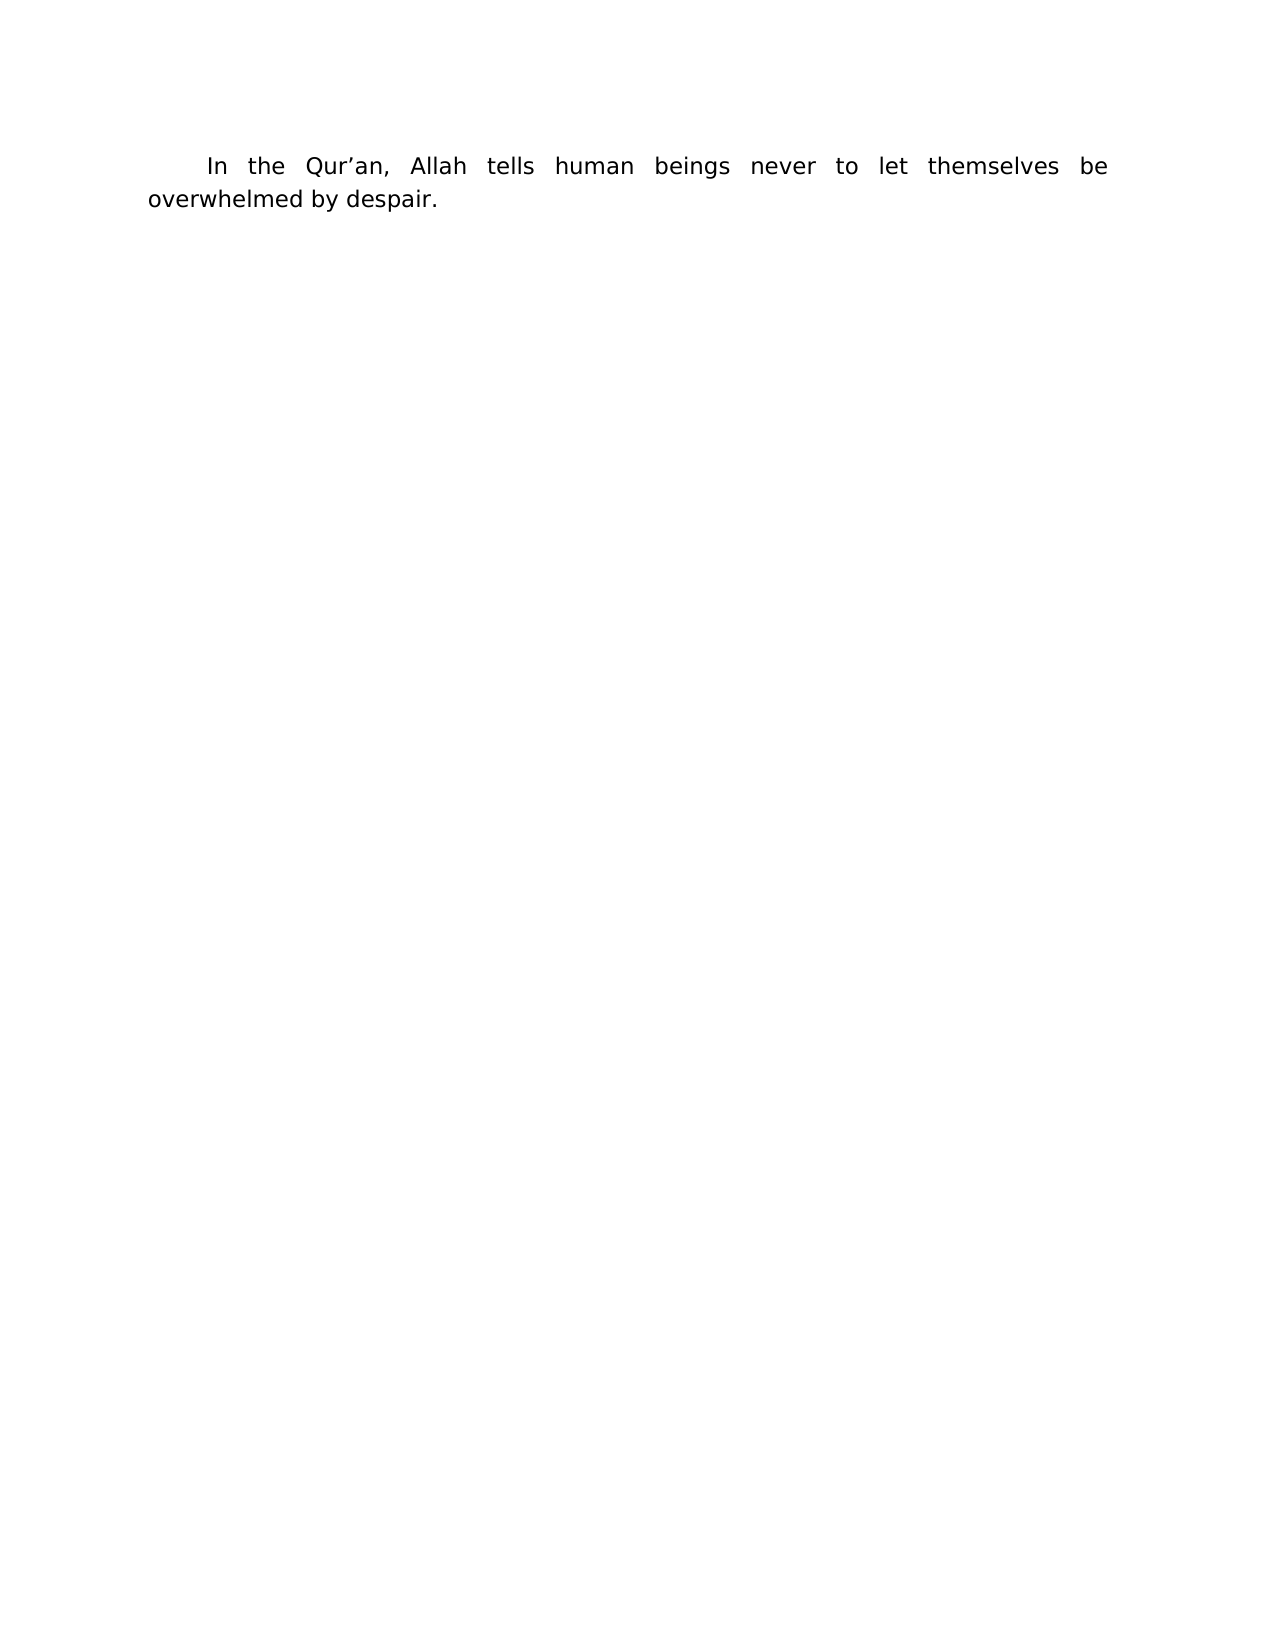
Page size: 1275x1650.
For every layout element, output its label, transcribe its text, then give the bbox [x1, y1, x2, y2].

text In the Qur’an, Allah tells human beings never to let themselves be overwhelmed by despair. [148, 148, 1110, 214]
